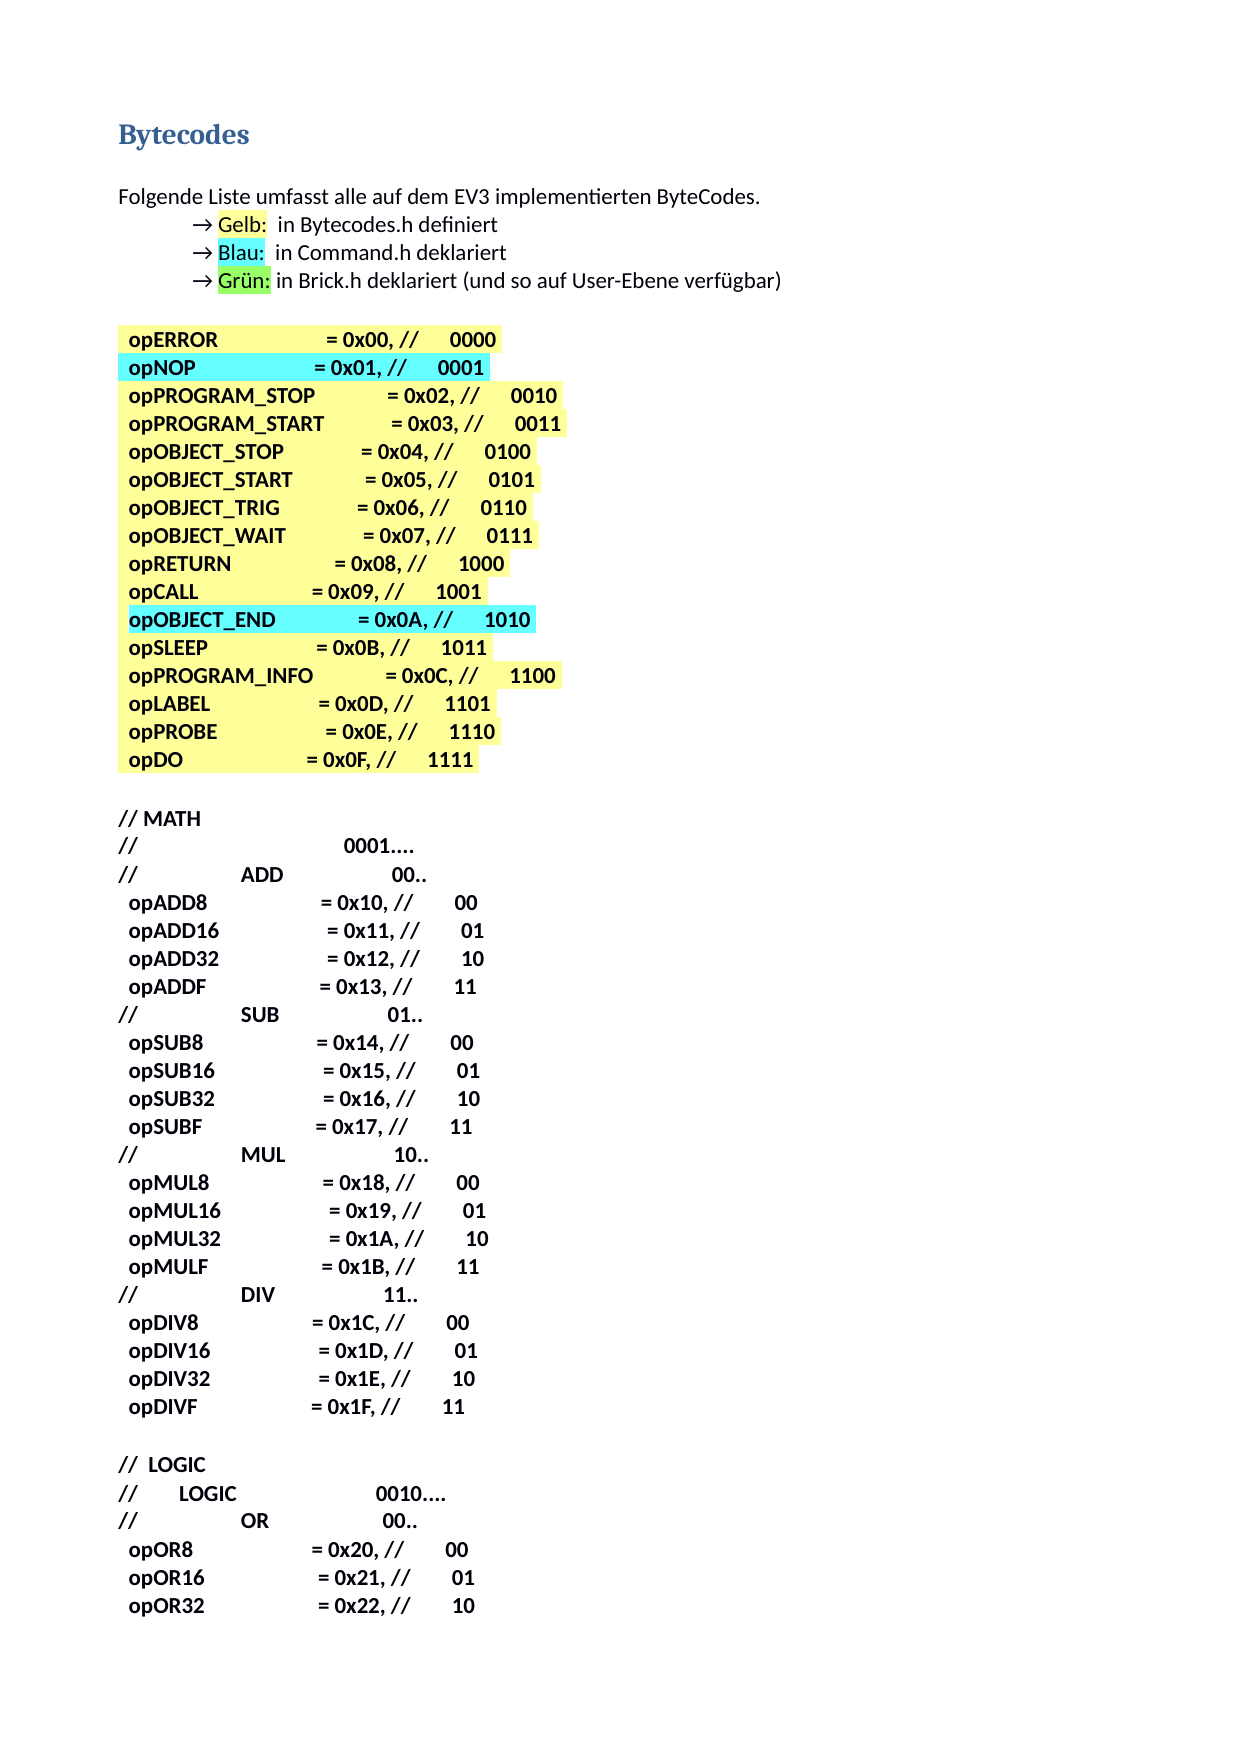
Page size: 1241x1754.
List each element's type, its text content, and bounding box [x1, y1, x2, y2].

text opPROGRAM_STOP = 0x02, // 0010 [118, 381, 1122, 409]
text opDIV8 = 0x1C, // 00 [118, 1308, 1122, 1336]
text opOBJECT_TRIG = 0x06, // 0110 [118, 493, 1122, 521]
text opPROGRAM_INFO = 0x0C, // 1100 [118, 661, 1122, 689]
text opOR8 = 0x20, // 00 [118, 1535, 1122, 1563]
text opSLEEP = 0x0B, // 1011 [118, 633, 1122, 661]
text opSUB16 = 0x15, // 01 [118, 1056, 1122, 1084]
text opCALL = 0x09, // 1001 [118, 577, 1122, 605]
text → Grün: in Brick.h deklariert (und so auf User-Ebene verfügbar) [118, 266, 1122, 294]
text opADD16 = 0x11, // 01 [118, 916, 1122, 944]
text // MUL 10.. [118, 1140, 1122, 1168]
text // LOGIC 0010.... [118, 1479, 1122, 1507]
text // LOGIC [118, 1451, 1122, 1479]
text opPROBE = 0x0E, // 1110 [118, 717, 1122, 745]
text opMULF = 0x1B, // 11 [118, 1252, 1122, 1280]
text opERROR = 0x00, // 0000 [118, 325, 1122, 353]
text opDIVF = 0x1F, // 11 [118, 1392, 1122, 1420]
text opDIV32 = 0x1E, // 10 [118, 1364, 1122, 1392]
text // 0001.... [118, 832, 1122, 860]
text opOBJECT_START = 0x05, // 0101 [118, 465, 1122, 493]
text opSUBF = 0x17, // 11 [118, 1112, 1122, 1140]
text opOBJECT_END = 0x0A, // 1010 [118, 605, 1122, 633]
text → Blau: in Command.h deklariert [118, 238, 1122, 266]
text opOR32 = 0x22, // 10 [118, 1591, 1122, 1619]
text opSUB8 = 0x14, // 00 [118, 1028, 1122, 1056]
text // OR 00.. [118, 1507, 1122, 1535]
text opADD32 = 0x12, // 10 [118, 944, 1122, 972]
text // MATH [118, 804, 1122, 832]
text Bytecodes [118, 118, 1122, 152]
text opOR16 = 0x21, // 01 [118, 1563, 1122, 1591]
text opADDF = 0x13, // 11 [118, 972, 1122, 1000]
text opOBJECT_WAIT = 0x07, // 0111 [118, 521, 1122, 549]
text opRETURN = 0x08, // 1000 [118, 549, 1122, 577]
text opSUB32 = 0x16, // 10 [118, 1084, 1122, 1112]
text → Gelb: in Bytecodes.h definiert [118, 210, 1122, 238]
text // SUB 01.. [118, 1000, 1122, 1028]
text opPROGRAM_START = 0x03, // 0011 [118, 409, 1122, 437]
text opMUL8 = 0x18, // 00 [118, 1168, 1122, 1196]
text Folgende Liste umfasst alle auf dem EV3 implementierten ByteCodes. [118, 182, 1122, 210]
text opOBJECT_STOP = 0x04, // 0100 [118, 437, 1122, 465]
text opDO = 0x0F, // 1111 [118, 745, 1122, 773]
text // ADD 00.. [118, 860, 1122, 888]
text opLABEL = 0x0D, // 1101 [118, 689, 1122, 717]
text opMUL16 = 0x19, // 01 [118, 1196, 1122, 1224]
text opMUL32 = 0x1A, // 10 [118, 1224, 1122, 1252]
text opNOP = 0x01, // 0001 [118, 353, 1122, 381]
text opDIV16 = 0x1D, // 01 [118, 1336, 1122, 1364]
text opADD8 = 0x10, // 00 [118, 888, 1122, 916]
text // DIV 11.. [118, 1280, 1122, 1308]
